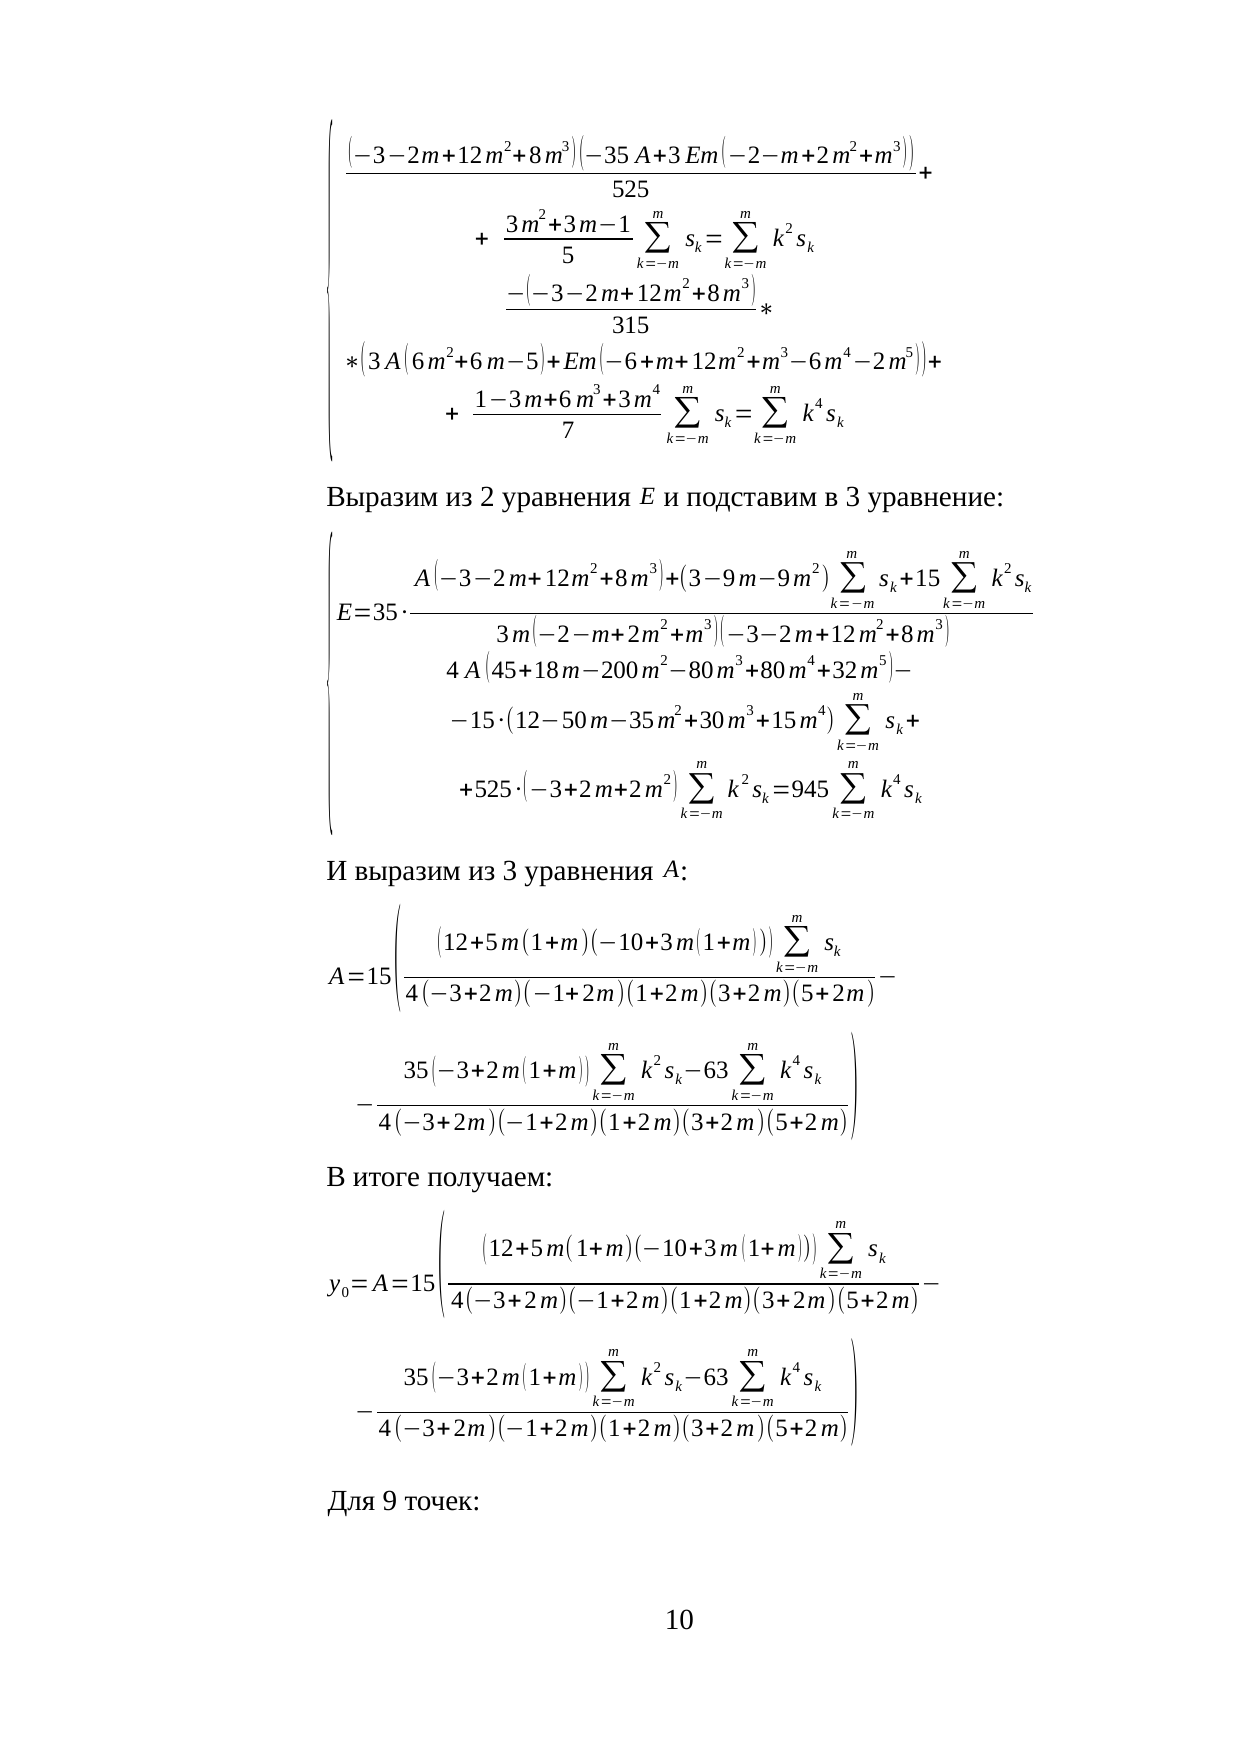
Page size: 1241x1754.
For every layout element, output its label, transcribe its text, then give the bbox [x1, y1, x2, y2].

list В итоге получаем: [288, 1159, 1181, 1193]
list Выразим из 2 уравнения и подставим в 3 уравнение: [288, 479, 1181, 513]
list Для 9 точек: [288, 1483, 1181, 1516]
list И выразим из 3 уравнения : [288, 853, 1181, 887]
